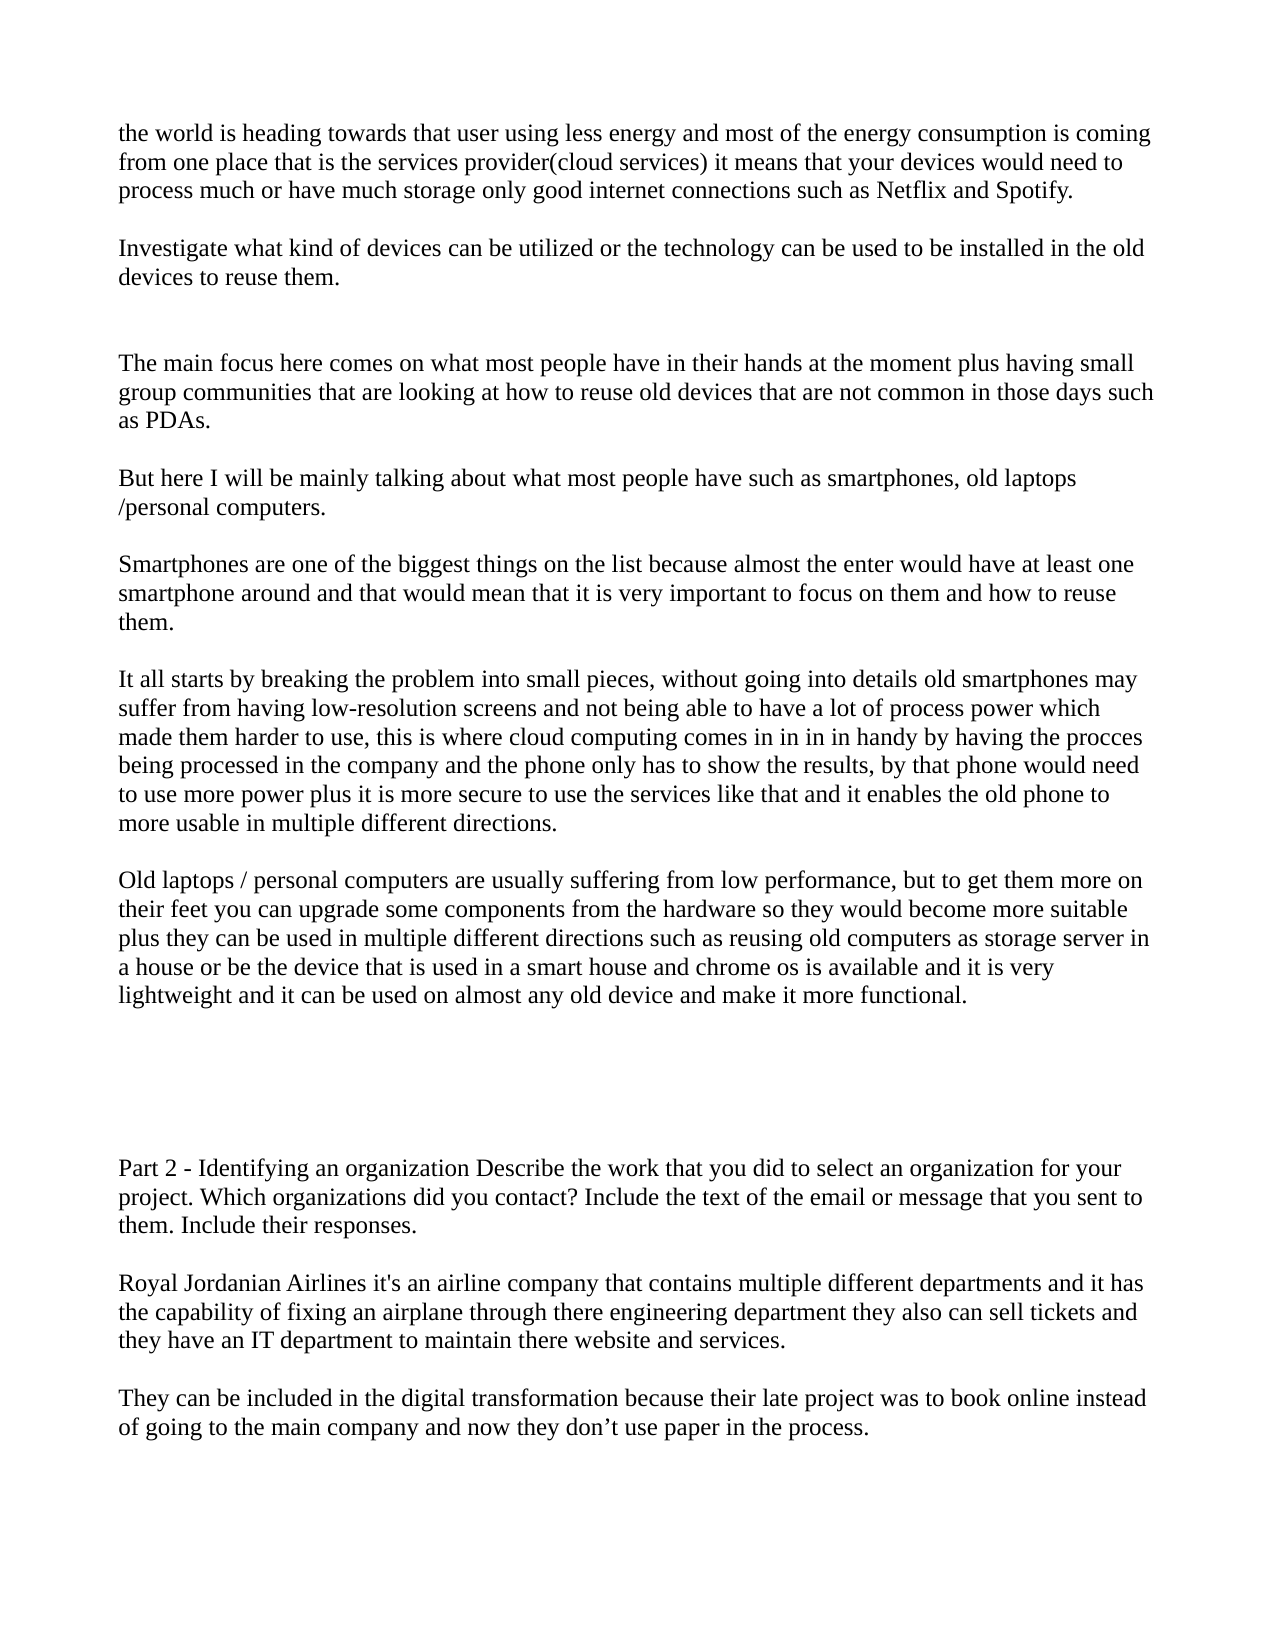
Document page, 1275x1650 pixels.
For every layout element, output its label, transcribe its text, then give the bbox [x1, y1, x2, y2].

text The main focus here comes on what most people have in their hands at the moment plus having small group communities that are looking at how to reuse old devices that are not common in those days such as PDAs. [118, 348, 1157, 434]
text Part 2 - Identifying an organization Describe the work that you did to select an organization for your project. Which organizations did you contact? Include the text of the email or message that you sent to them. Include their responses. [118, 1153, 1157, 1239]
text Investigate what kind of devices can be utilized or the technology can be used to be installed in the old devices to reuse them. [118, 233, 1157, 291]
text It all starts by breaking the problem into small pieces, without going into details old smartphones may suffer from having low-resolution screens and not being able to have a lot of process power which made them harder to use, this is where cloud computing comes in in in in handy by having the procces being processed in the company and the phone only has to show the results, by that phone would need to use more power plus it is more secure to use the services like that and it enables the old phone to more usable in multiple different directions. [118, 664, 1157, 837]
text They can be included in the digital transformation because their late project was to book online instead of going to the main company and now they don’t use paper in the process. [118, 1383, 1157, 1441]
text the world is heading towards that user using less energy and most of the energy consumption is coming from one place that is the services provider(cloud services) it means that your devices would need to process much or have much storage only good internet connections such as Netflix and Spotify. [118, 118, 1157, 204]
text Smartphones are one of the biggest things on the list because almost the enter would have at least one smartphone around and that would mean that it is very important to focus on them and how to reuse them. [118, 549, 1157, 636]
text Royal Jordanian Airlines it's an airline company that contains multiple different departments and it has the capability of fixing an airplane through there engineering department they also can sell tickets and they have an IT department to maintain there website and services. [118, 1268, 1157, 1354]
text But here I will be mainly talking about what most people have such as smartphones, old laptops /personal computers. [118, 463, 1157, 521]
text Old laptops / personal computers are usually suffering from low performance, but to get them more on their feet you can upgrade some components from the hardware so they would become more suitable plus they can be used in multiple different directions such as reusing old computers as storage server in a house or be the device that is used in a smart house and chrome os is available and it is very lightweight and it can be used on almost any old device and make it more functional. [118, 866, 1157, 1009]
